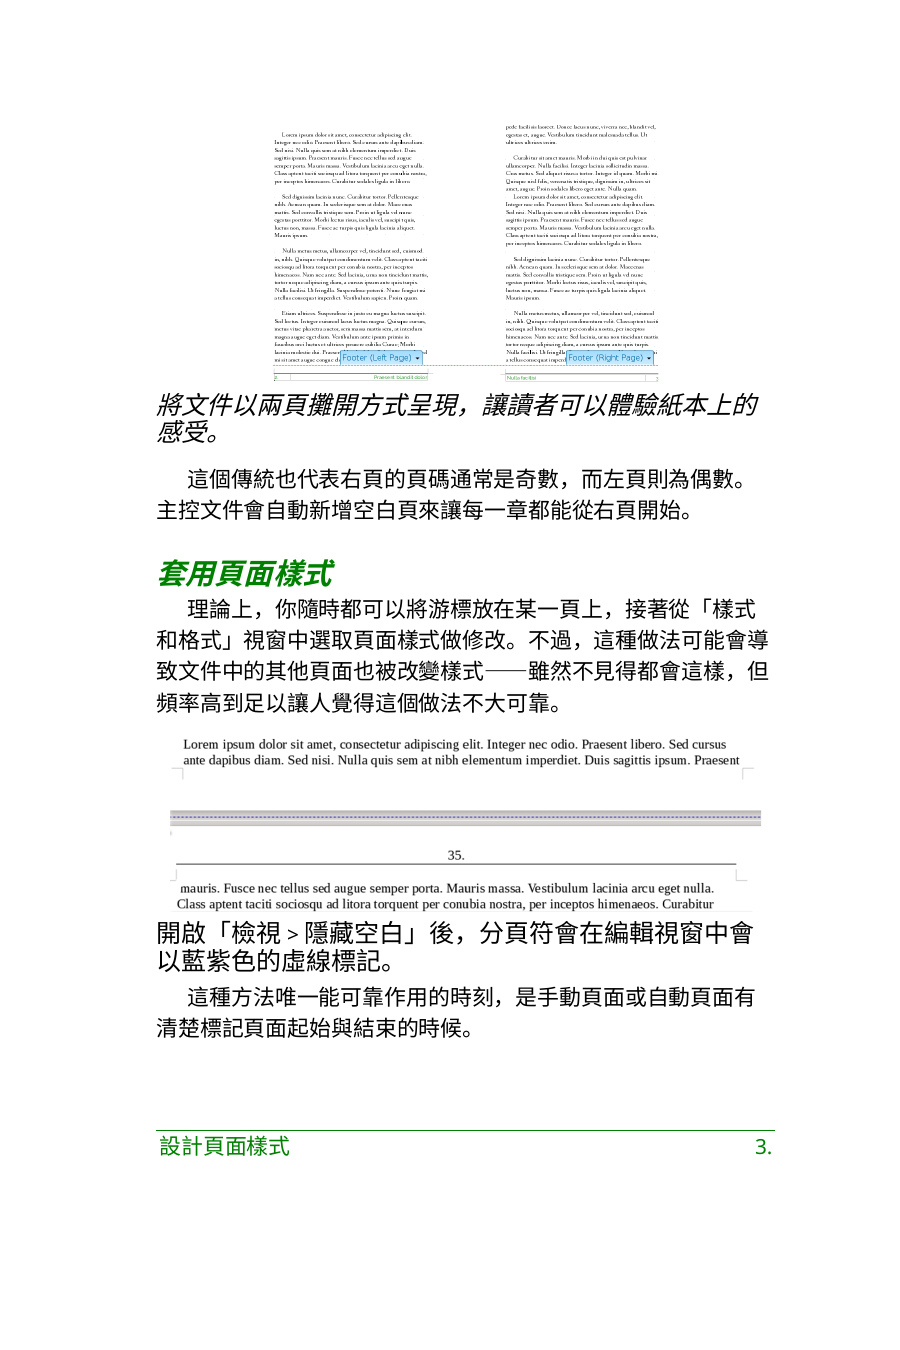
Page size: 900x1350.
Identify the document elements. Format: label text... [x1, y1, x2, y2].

picture [170, 733, 762, 912]
text 理論上，你隨時都可以將游標放在某一頁上，接著從「樣式和格式」視窗中選取頁面樣式做修改。不過，這種做法可能會導致文件中的其他頁面也被改變樣式——雖然不見得都會這樣，但頻率高到足以讓人覺得這個做法不大可靠。 [156, 592, 775, 717]
picture [272, 125, 659, 383]
text 這個傳統也代表右頁的頁碼通常是奇數，而左頁則為偶數。主控文件會自動新增空白頁來讓每一章都能從右頁開始。 [156, 463, 775, 525]
text 這種方法唯一能可靠作用的時刻，是手動頁面或自動頁面有清楚標記頁面起始與結束的時候。 [156, 981, 775, 1043]
table_header [156, 733, 775, 913]
table_cell 開啟「檢視 > 隱藏空白」後，分頁符會在編輯視窗中會以藍紫色的虛線標記。 [156, 913, 775, 981]
subtitle 套用頁面樣式 [156, 550, 775, 592]
table_header [156, 125, 775, 385]
table_cell 將文件以兩頁攤開方式呈現，讓讀者可以體驗紙本上的感受。 [156, 385, 775, 447]
